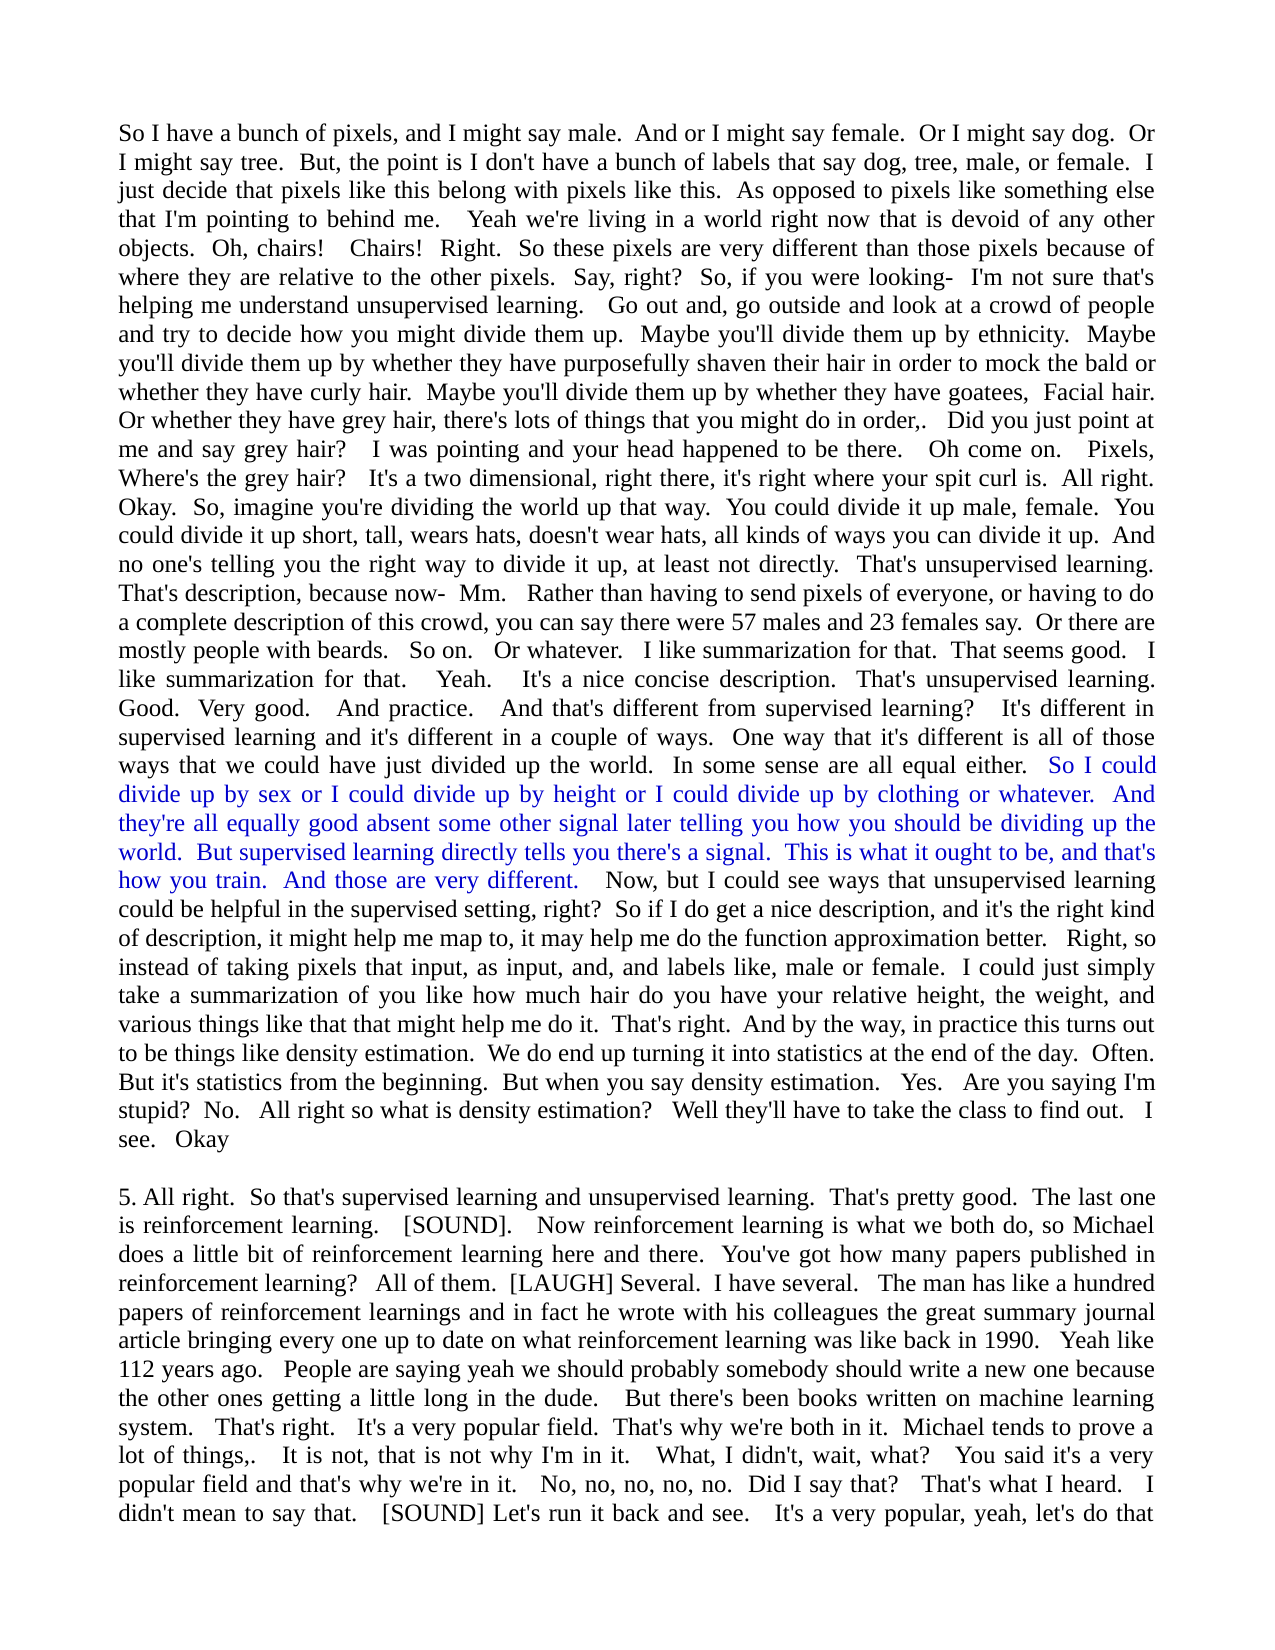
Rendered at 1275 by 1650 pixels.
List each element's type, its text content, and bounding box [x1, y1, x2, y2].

text 5. All right. So that's supervised learning and unsupervised learning. That's pretty good. The last one is reinforcement learning. [SOUND]. Now reinforcement learning is what we both do, so Michael does a little bit of reinforcement learning here and there. You've got how many papers published in reinforcement learning? All of them. [LAUGH] Several. I have several. The man has like a hundred papers of reinforcement learnings and in fact he wrote with his colleagues the great summary journal article bringing every one up to date on what reinforcement learning was like back in 1990. Yeah like 112 years ago. People are saying yeah we should probably somebody should write a new one because the other ones getting a little long in the dude. But there's been books written on machine learning system. That's right. It's a very popular field. That's why we're both in it. Michael tends to prove a lot of things,. It is not, that is not why I'm in it. What, I didn't, wait, what? You said it's a very popular field and that's why we're in it. No, no, no, no, no. Did I say that? That's what I heard. I didn't mean to say that. [SOUND] Let's run it back and see. It's a very popular, yeah, let's do that [118, 1182, 1157, 1527]
text So I have a bunch of pixels, and I might say male. And or I might say female. Or I might say dog. Or I might say tree. But, the point is I don't have a bunch of labels that say dog, tree, male, or female. I just decide that pixels like this belong with pixels like this. As opposed to pixels like something else that I'm pointing to behind me. Yeah we're living in a world right now that is devoid of any other objects. Oh, chairs! Chairs! Right. So these pixels are very different than those pixels because of where they are relative to the other pixels. Say, right? So, if you were looking- I'm not sure that's helping me understand unsupervised learning. Go out and, go outside and look at a crowd of people and try to decide how you might divide them up. Maybe you'll divide them up by ethnicity. Maybe you'll divide them up by whether they have purposefully shaven their hair in order to mock the bald or whether they have curly hair. Maybe you'll divide them up by whether they have goatees, Facial hair. Or whether they have grey hair, there's lots of things that you might do in order,. Did you just point at me and say grey hair? I was pointing and your head happened to be there. Oh come on. Pixels, Where's the grey hair? It's a two dimensional, right there, it's right where your spit curl is. All right. Okay. So, imagine you're dividing the world up that way. You could divide it up male, female. You could divide it up short, tall, wears hats, doesn't wear hats, all kinds of ways you can divide it up. And no one's telling you the right way to divide it up, at least not directly. That's unsupervised learning. That's description, because now- Mm. Rather than having to send pixels of everyone, or having to do a complete description of this crowd, you can say there were 57 males and 23 females say. Or there are mostly people with beards. So on. Or whatever. I like summarization for that. That seems good. I like summarization for that. Yeah. It's a nice concise description. That's unsupervised learning. Good. Very good. And practice. And that's different from supervised learning? It's different in supervised learning and it's different in a couple of ways. One way that it's different is all of those ways that we could have just divided up the world. In some sense are all equal either. So I could divide up by sex or I could divide up by height or I could divide up by clothing or whatever. And they're all equally good absent some other signal later telling you how you should be dividing up the world. But supervised learning directly tells you there's a signal. This is what it ought to be, and that's how you train. And those are very different. Now, but I could see ways that unsupervised learning could be helpful in the supervised setting, right? So if I do get a nice description, and it's the right kind of description, it might help me map to, it may help me do the function approximation better. Right, so instead of taking pixels that input, as input, and, and labels like, male or female. I could just simply take a summarization of you like how much hair do you have your relative height, the weight, and various things like that that might help me do it. That's right. And by the way, in practice this turns out to be things like density estimation. We do end up turning it into statistics at the end of the day. Often. But it's statistics from the beginning. But when you say density estimation. Yes. Are you saying I'm stupid? No. All right so what is density estimation? Well they'll have to take the class to find out. I see. Okay [118, 118, 1157, 1153]
